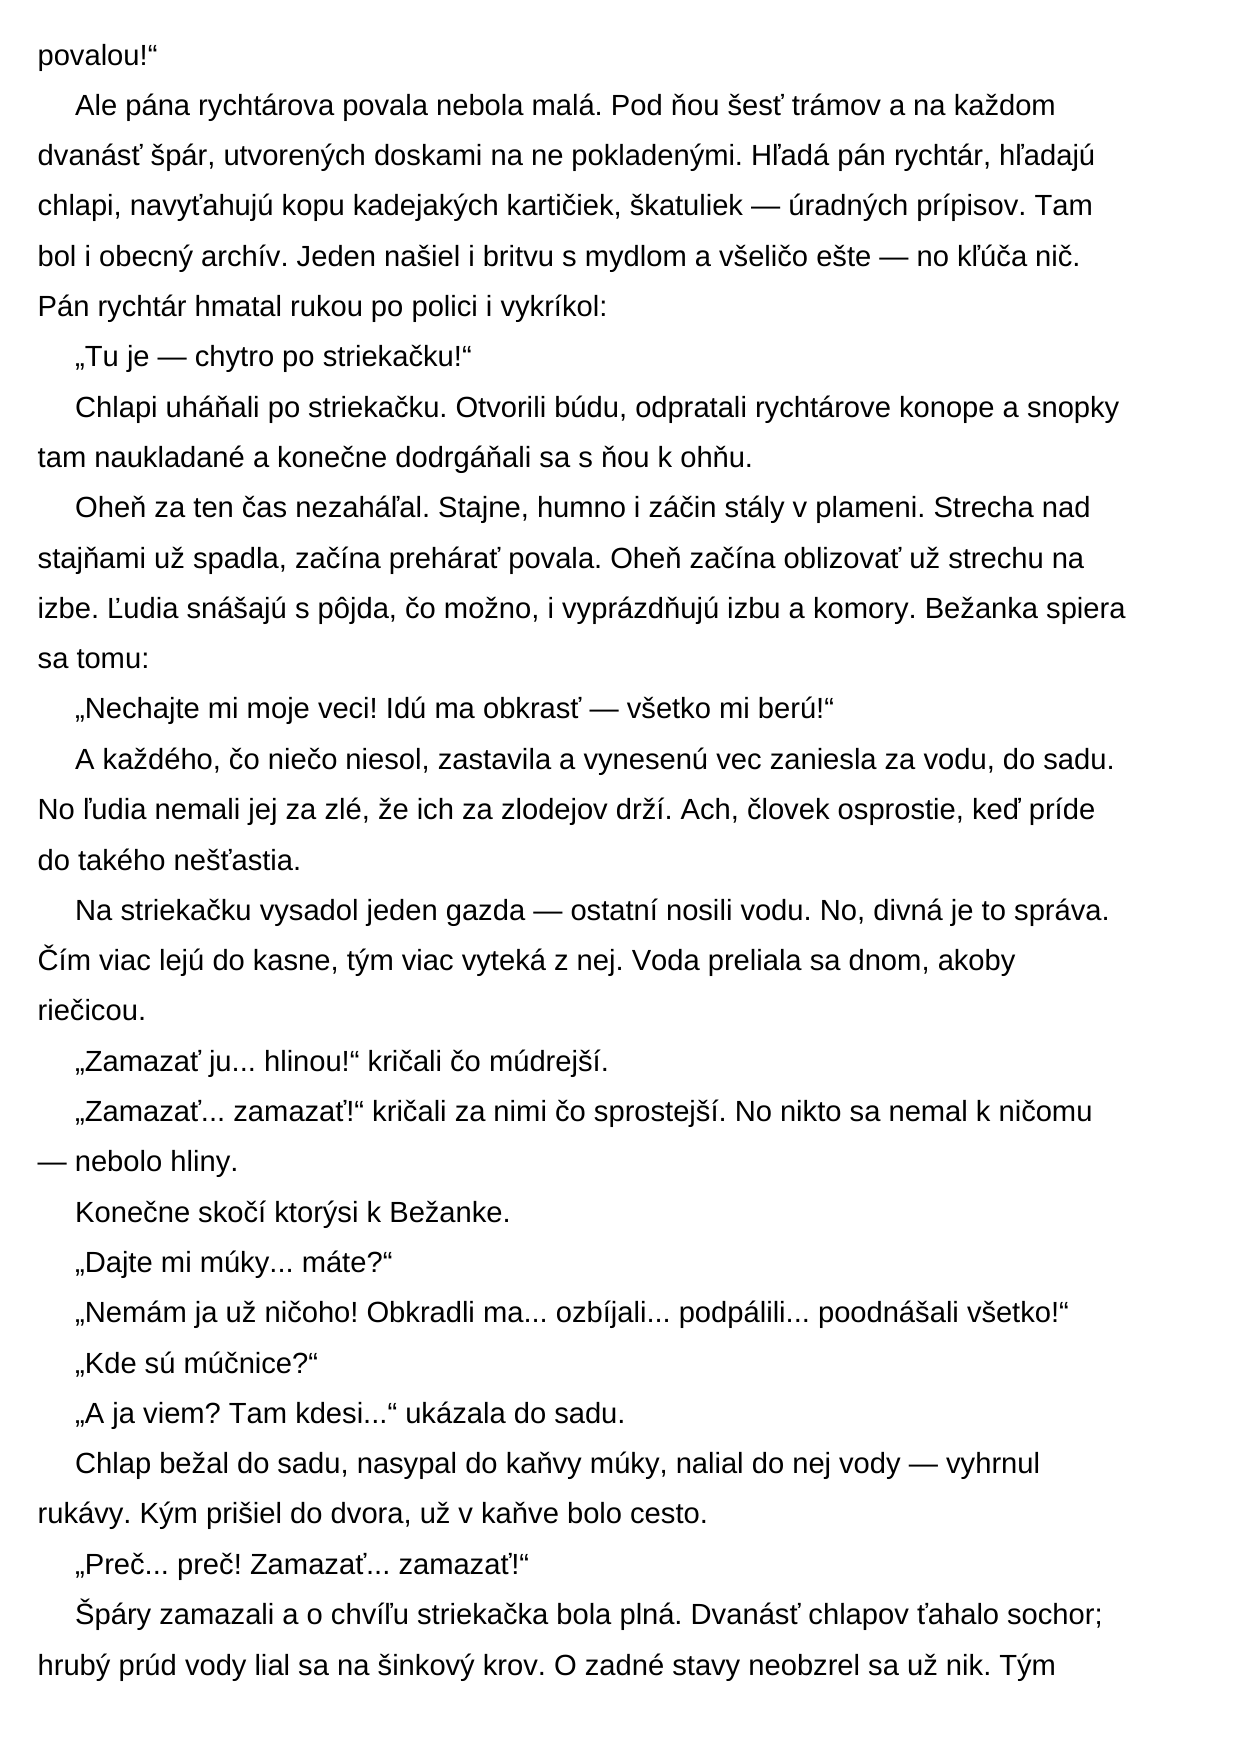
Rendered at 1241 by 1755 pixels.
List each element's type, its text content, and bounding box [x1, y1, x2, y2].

text Chlap bežal do sadu, nasypal do kaňvy múky, nalial do nej vody — vyhrnul rukávy. Kým prišiel do dvora, už v kaňve bolo cesto. [37, 1446, 1130, 1530]
text „Kde sú múčnice?“ [37, 1346, 1130, 1379]
text „Dajte mi múky... máte?“ [37, 1245, 1130, 1278]
text „Preč... preč! Zamazať... zamazať!“ [37, 1547, 1130, 1580]
text „Nemám ja už ničoho! Obkradli ma... ozbíjali... podpálili... poodnášali všetko!“ [37, 1295, 1130, 1329]
text „Nechajte mi moje veci! Idú ma obkrasť — všetko mi berú!“ [37, 692, 1130, 725]
text „Zamazať ju... hlinou!“ kričali čo múdrejší. [37, 1044, 1130, 1077]
text povalou!“ [37, 37, 1130, 71]
text „A ja viem? Tam kdesi...“ ukázala do sadu. [37, 1396, 1130, 1429]
text Oheň za ten čas nezaháľal. Stajne, humno i záčin stály v plameni. Strecha nad stajňami už spadla, začína prehárať povala. Oheň začína oblizovať už strechu na izbe. Ľudia snášajú s pôjda, čo možno, i vyprázdňujú izbu a komory. Bežanka spiera sa tomu: [37, 490, 1130, 675]
text A každého, čo niečo niesol, zastavila a vynesenú vec zaniesla za vodu, do sadu. No ľudia nemali jej za zlé, že ich za zlodejov drží. Ach, človek osprostie, keď príde do takého nešťastia. [37, 742, 1130, 876]
text Chlapi uháňali po striekačku. Otvorili búdu, odpratali rychtárove konope a snopky tam naukladané a konečne dodrgáňali sa s ňou k ohňu. [37, 390, 1130, 473]
text „Tu je — chytro po striekačku!“ [37, 339, 1130, 373]
text Na striekačku vysadol jeden gazda — ostatní nosili vodu. No, divná je to správa. Čím viac lejú do kasne, tým viac vyteká z nej. Voda preliala sa dnom, akoby riečicou. [37, 893, 1130, 1027]
text Ale pána rychtárova povala nebola malá. Pod ňou šesť trámov a na každom dvanásť špár, utvorených doskami na ne pokladenými. Hľadá pán rychtár, hľadajú chlapi, navyťahujú kopu kadejakých kartičiek, škatuliek — úradných prípisov. Tam bol i obecný archív. Jeden našiel i britvu s mydlom a všeličo ešte — no kľúča nič. Pán rychtár hmatal rukou po polici i vykríkol: [37, 88, 1130, 323]
text Konečne skočí ktorýsi k Bežanke. [37, 1195, 1130, 1228]
text Špáry zamazali a o chvíľu striekačka bola plná. Dvanásť chlapov ťahalo sochor; hrubý prúd vody lial sa na šinkový krov. O zadné stavy neobzrel sa už nik. Tým [37, 1597, 1130, 1681]
text „Zamazať... zamazať!“ kričali za nimi čo sprostejší. No nikto sa nemal k ničomu — nebolo hliny. [37, 1094, 1130, 1178]
